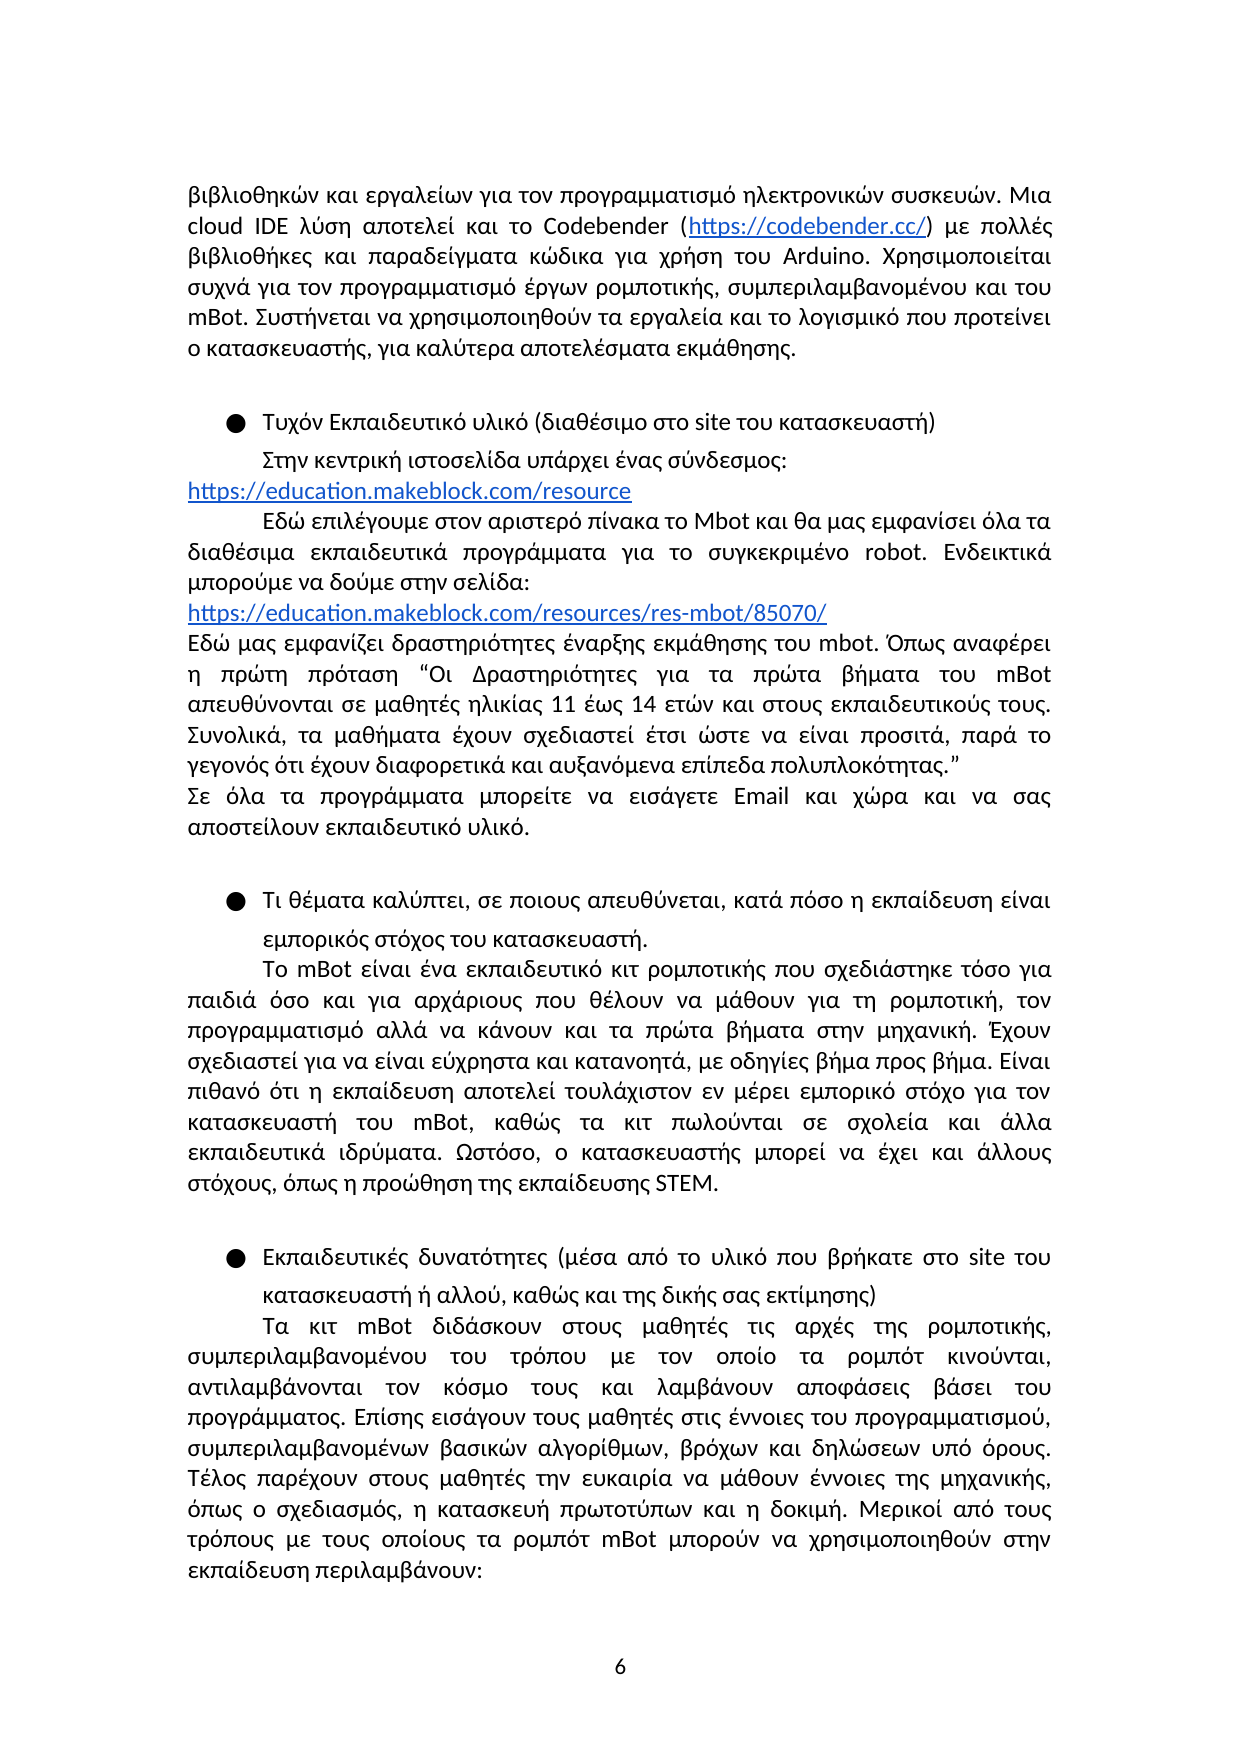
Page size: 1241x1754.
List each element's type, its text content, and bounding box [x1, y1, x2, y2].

text Σε όλα τα προγράμματα μπορείτε να εισάγετε Email και χώρα και να σας αποστείλουν εκπαιδευτικό υλικό. [187, 780, 1053, 841]
list Εκπαιδευτικές δυνατότητες (μέσα από το υλικό που βρήκατε στο site του κατασκευαστή ή αλλού, καθώς και της δικής σας εκτίμησης) [225, 1228, 1053, 1310]
text βιβλιοθηκών και εργαλείων για τον προγραμματισμό ηλεκτρονικών συσκευών. Μια cloud IDE λύση αποτελεί και το Codebender (https://codebender.cc/) με πολλές βιβλιοθήκες και παραδείγματα κώδικα για χρήση του Arduino. Χρησιμοποιείται συχνά για τον προγραμματισμό έργων ρομποτικής, συμπεριλαμβανομένου και του mBot. Συστήνεται να χρησιμοποιηθούν τα εργαλεία και το λογισμικό που προτείνει ο κατασκευαστής, για καλύτερα αποτελέσματα εκμάθησης. [187, 179, 1053, 363]
text https://education.makeblock.com/resources/res-mbot/85070/ [187, 597, 1053, 627]
text Εδώ μας εμφανίζει δραστηριότητες έναρξης εκμάθησης του mbot. Όπως αναφέρει η πρώτη πρόταση “Οι Δραστηριότητες για τα πρώτα βήματα του mBot απευθύνονται σε μαθητές ηλικίας 11 έως 14 ετών και στους εκπαιδευτικούς τους. Συνολικά, τα μαθήματα έχουν σχεδιαστεί έτσι ώστε να είναι προσιτά, παρά το γεγονός ότι έχουν διαφορετικά και αυξανόμενα επίπεδα πολυπλοκότητας.” [187, 627, 1053, 780]
text Τα κιτ mBot διδάσκουν στους μαθητές τις αρχές της ρομποτικής, συμπεριλαμβανομένου του τρόπου με τον οποίο τα ρομπότ κινούνται, αντιλαμβάνονται τον κόσμο τους και λαμβάνουν αποφάσεις βάσει του προγράμματος. Επίσης εισάγουν τους μαθητές στις έννοιες του προγραμματισμού, συμπεριλαμβανομένων βασικών αλγορίθμων, βρόχων και δηλώσεων υπό όρους. Τέλος παρέχουν στους μαθητές την ευκαιρία να μάθουν έννοιες της μηχανικής, όπως ο σχεδιασμός, η κατασκευή πρωτοτύπων και η δοκιμή. Μερικοί από τους τρόπους με τους οποίους τα ρομπότ mBot μπορούν να χρησιμοποιηθούν στην εκπαίδευση περιλαμβάνουν: [187, 1310, 1053, 1584]
text https://education.makeblock.com/resource [187, 475, 1053, 505]
list Τυχόν Εκπαιδευτικό υλικό (διαθέσιμο στο site του κατασκευαστή) [225, 393, 1053, 444]
list Τι θέματα καλύπτει, σε ποιους απευθύνεται, κατά πόσο η εκπαίδευση είναι εμπορικός στόχος του κατασκευαστή. [225, 872, 1053, 953]
text Εδώ επιλέγουμε στον αριστερό πίνακα το Mbot και θα μας εμφανίσει όλα τα διαθέσιμα εκπαιδευτικά προγράμματα για το συγκεκριμένο robot. Ενδεικτικά μπορούμε να δούμε στην σελίδα: [187, 505, 1053, 597]
text To mBot είναι ένα εκπαιδευτικό κιτ ρομποτικής που σχεδιάστηκε τόσο για παιδιά όσο και για αρχάριους που θέλουν να μάθουν για τη ρομποτική, τον προγραμματισμό αλλά να κάνουν και τα πρώτα βήματα στην μηχανική. Έχουν σχεδιαστεί για να είναι εύχρηστα και κατανοητά, με οδηγίες βήμα προς βήμα. Είναι πιθανό ότι η εκπαίδευση αποτελεί τουλάχιστον εν μέρει εμπορικό στόχο για τον κατασκευαστή του mBot, καθώς τα κιτ πωλούνται σε σχολεία και άλλα εκπαιδευτικά ιδρύματα. Ωστόσο, ο κατασκευαστής μπορεί να έχει και άλλους στόχους, όπως η προώθηση της εκπαίδευσης STEM. [187, 953, 1053, 1198]
text Στην κεντρική ιστοσελίδα υπάρχει ένας σύνδεσμος: [187, 444, 1053, 475]
